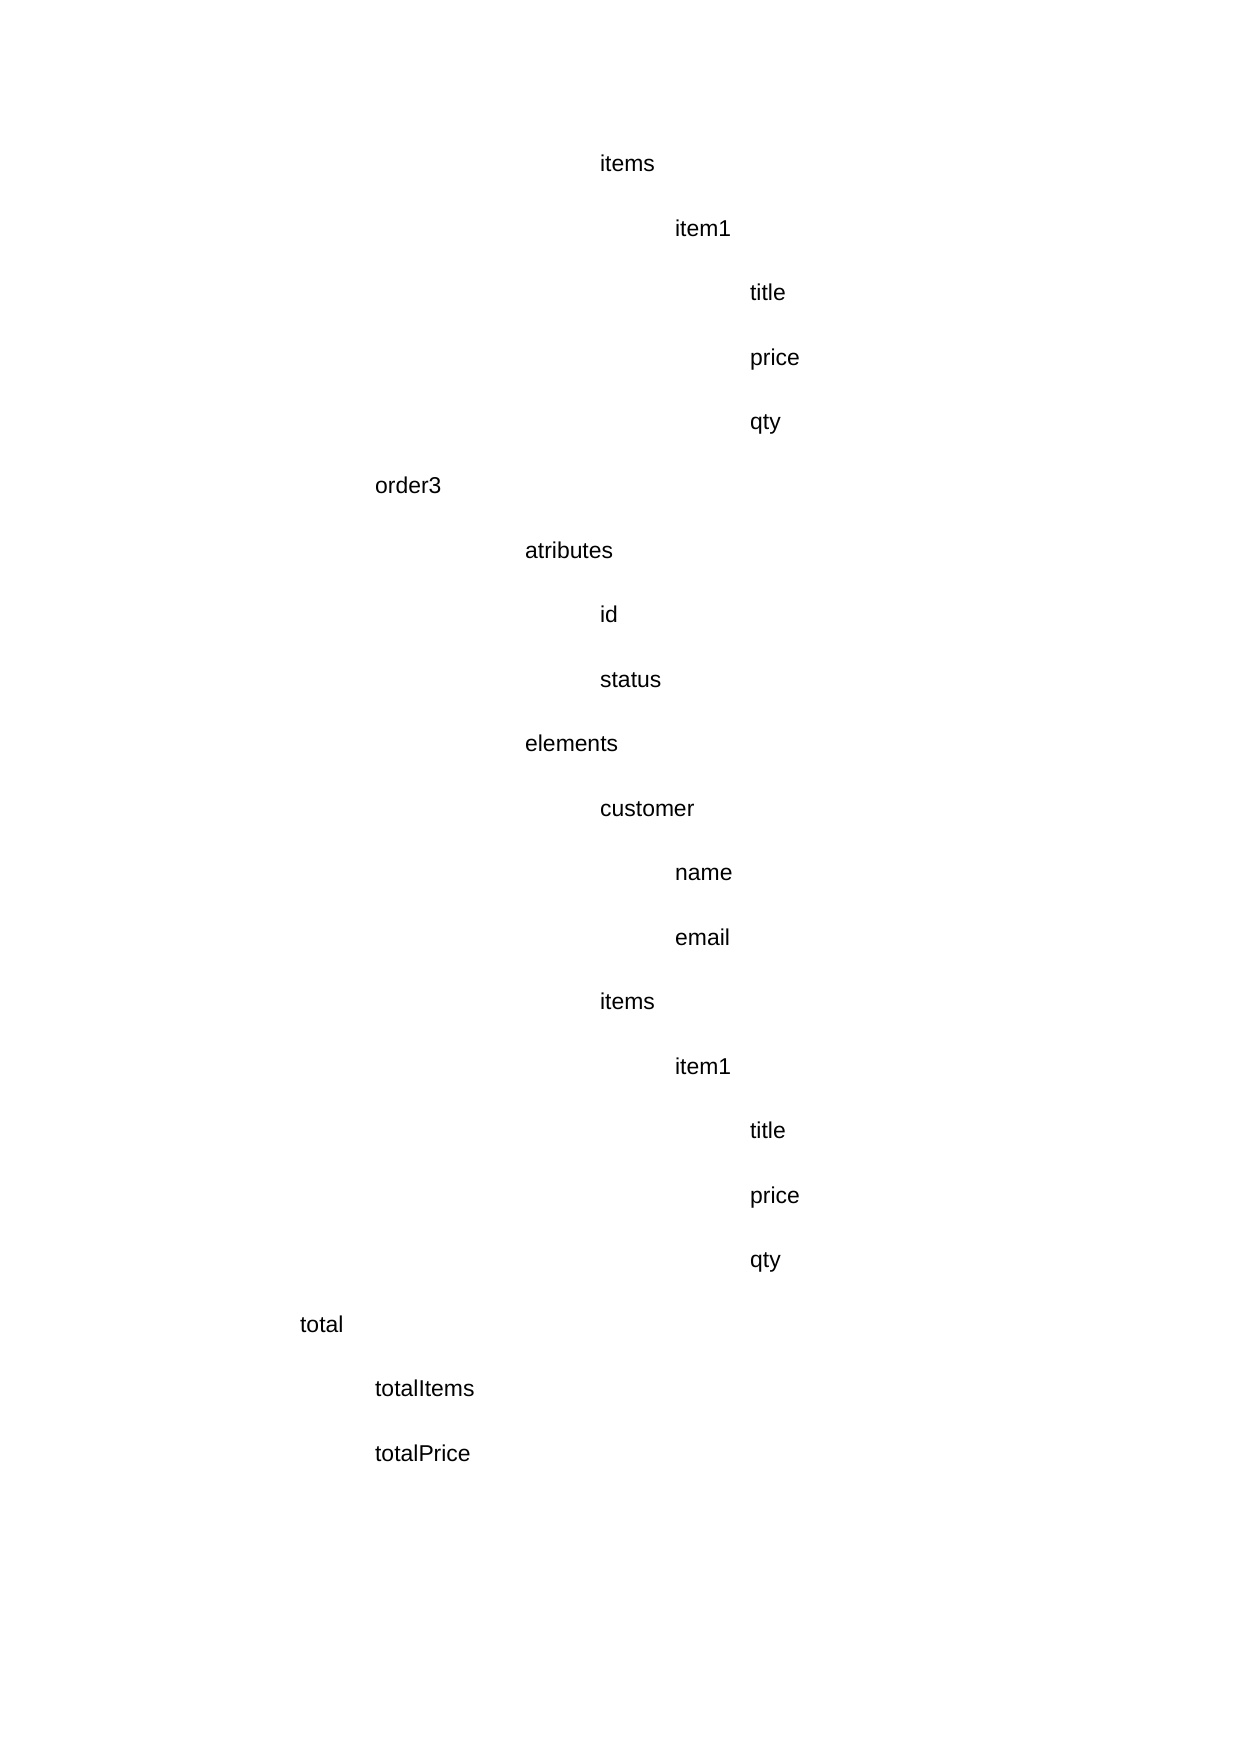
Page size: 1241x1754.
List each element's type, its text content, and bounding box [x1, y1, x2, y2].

text price [375, 1182, 1090, 1208]
text totalPrice [150, 1439, 1090, 1466]
text atributes [375, 537, 1090, 563]
text item1 [375, 1053, 1090, 1079]
text elements [375, 730, 1090, 757]
text total [150, 1311, 1090, 1337]
text email [375, 924, 1090, 950]
text id [375, 601, 1090, 628]
text items [375, 988, 1090, 1014]
text item1 [375, 214, 1090, 241]
text title [375, 279, 1090, 305]
text items [375, 150, 1090, 176]
text qty [375, 408, 1090, 434]
text name [375, 859, 1090, 886]
text totalItems [150, 1375, 1090, 1401]
text customer [375, 795, 1090, 821]
text title [375, 1117, 1090, 1143]
text price [375, 343, 1090, 370]
text status [375, 666, 1090, 692]
text order3 [375, 472, 1090, 499]
text qty [375, 1246, 1090, 1272]
